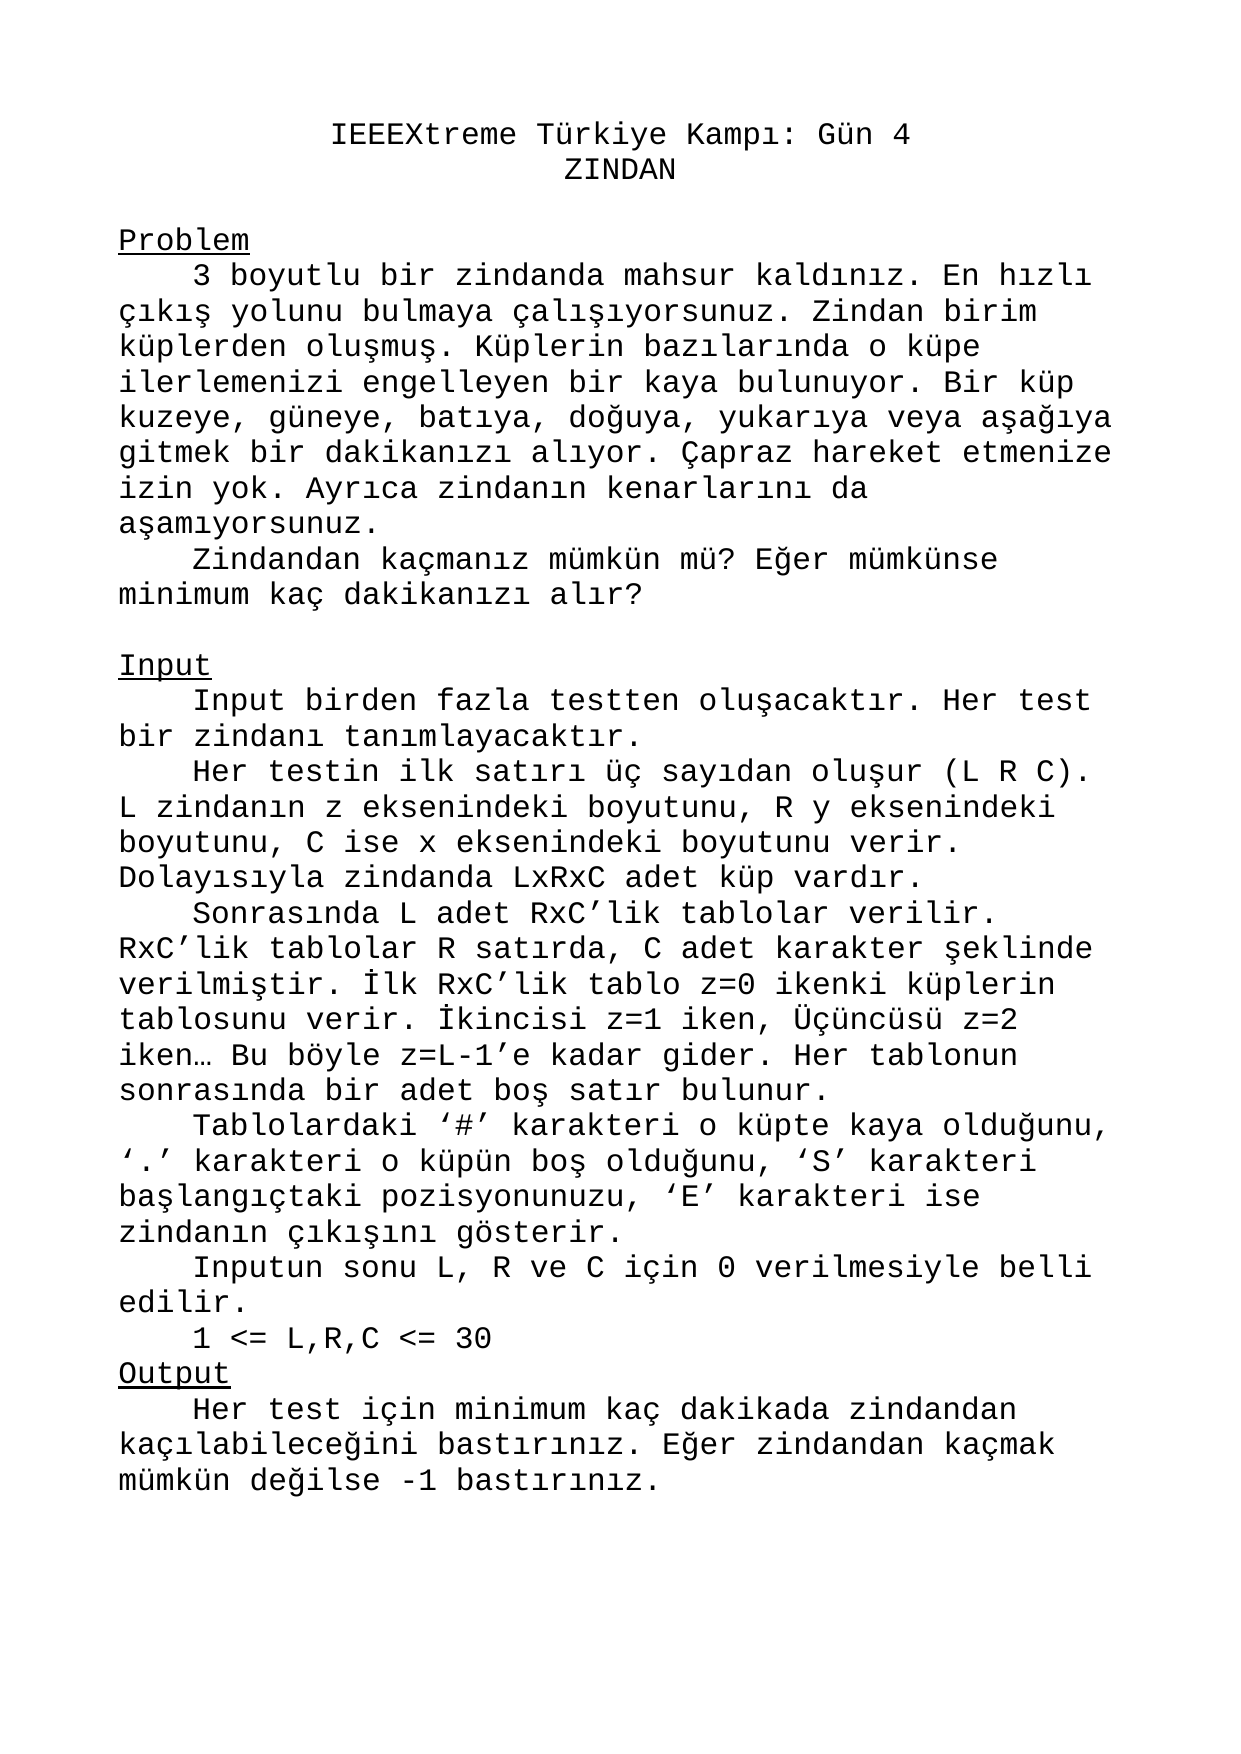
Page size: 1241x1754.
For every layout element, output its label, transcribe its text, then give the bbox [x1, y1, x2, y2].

text Her test için minimum kaç dakikada zindandan kaçılabileceğini bastırınız. Eğer zindandan kaçmak mümkün değilse -1 bastırınız. [118, 1393, 1122, 1499]
text Her testin ilk satırı üç sayıdan oluşur (L R C). L zindanın z eksenindeki boyutunu, R y eksenindeki boyutunu, C ise x eksenindeki boyutunu verir. Dolayısıyla zindanda LxRxC adet küp vardır. [118, 756, 1122, 897]
text Sonrasında L adet RxC’lik tablolar verilir. RxC’lik tablolar R satırda, C adet karakter şeklinde verilmiştir. İlk RxC’lik tablo z=0 ikenki küplerin tablosunu verir. İkincisi z=1 iken, Üçüncüsü z=2 iken… Bu böyle z=L-1’e kadar gider. Her tablonun sonrasında bir adet boş satır bulunur. [118, 897, 1122, 1110]
text Output [118, 1358, 1122, 1393]
text ZINDAN [118, 153, 1122, 189]
text Input birden fazla testten oluşacaktır. Her test bir zindanı tanımlayacaktır. [118, 685, 1122, 756]
text Inputun sonu L, R ve C için 0 verilmesiyle belli edilir. [118, 1251, 1122, 1322]
text 3 boyutlu bir zindanda mahsur kaldınız. En hızlı çıkış yolunu bulmaya çalışıyorsunuz. Zindan birim küplerden oluşmuş. Küplerin bazılarında o küpe ilerlemenizi engelleyen bir kaya bulunuyor. Bir küp kuzeye, güneye, batıya, doğuya, yukarıya veya aşağıya gitmek bir dakikanızı alıyor. Çapraz hareket etmenize izin yok. Ayrıca zindanın kenarlarını da aşamıyorsunuz. [118, 260, 1122, 543]
text Tablolardaki ‘#’ karakteri o küpte kaya olduğunu, ‘.’ karakteri o küpün boş olduğunu, ‘S’ karakteri başlangıçtaki pozisyonunuzu, ‘E’ karakteri ise zindanın çıkışını gösterir. [118, 1110, 1122, 1251]
text Problem [118, 224, 1122, 260]
text Input [118, 649, 1122, 685]
text Zindandan kaçmanız mümkün mü? Eğer mümkünse minimum kaç dakikanızı alır? [118, 543, 1122, 614]
text IEEEXtreme Türkiye Kampı: Gün 4 [118, 118, 1122, 153]
text 1 <= L,R,C <= 30 [118, 1322, 1122, 1358]
